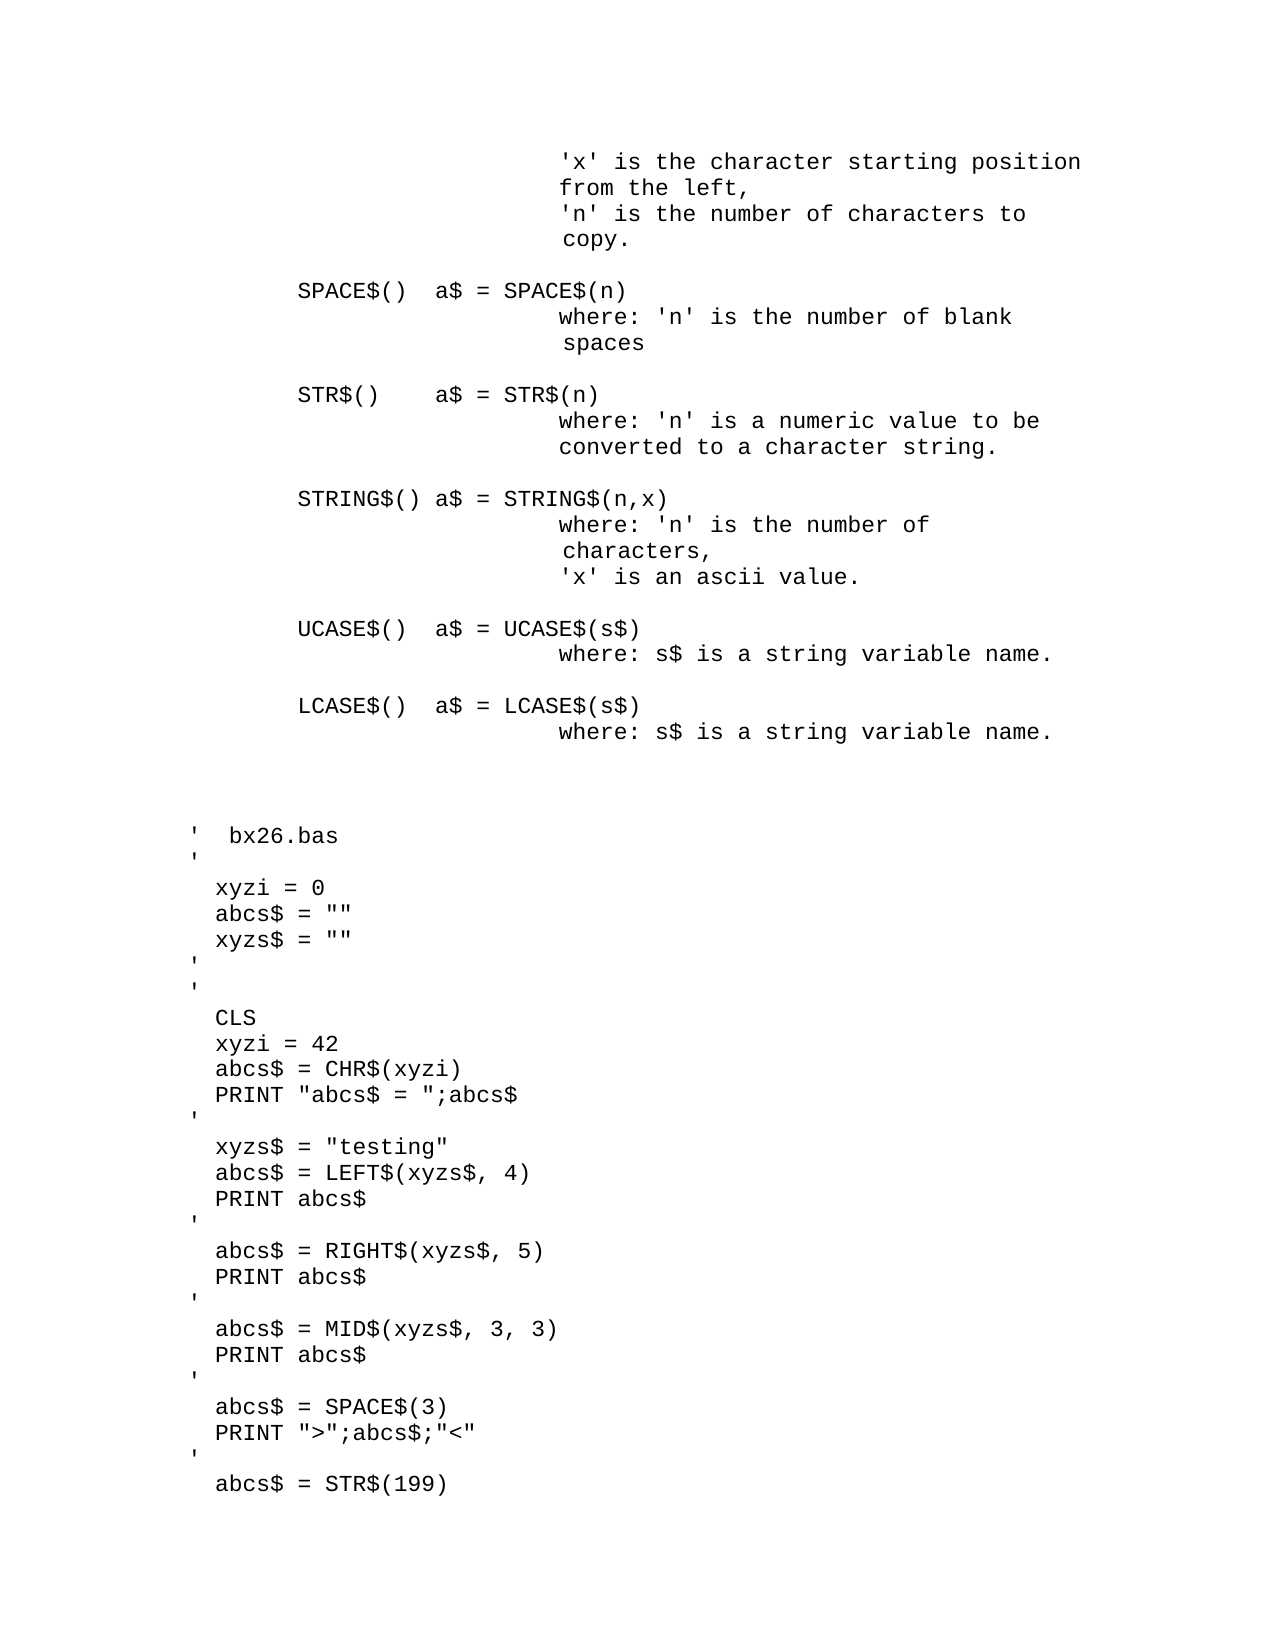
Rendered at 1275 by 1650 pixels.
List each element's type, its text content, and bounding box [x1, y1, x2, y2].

text ' [187, 1291, 1087, 1317]
text xyzs$ = "testing" [187, 1136, 1087, 1162]
text LCASE$() a$ = LCASE$(s$) [187, 695, 1087, 721]
text converted to a character string. [187, 435, 1087, 461]
text abcs$ = SPACE$(3) [187, 1395, 1087, 1421]
text 'n' is the number of characters to copy. [187, 202, 1087, 254]
text abcs$ = LEFT$(xyzs$, 4) [187, 1162, 1087, 1187]
text abcs$ = RIGHT$(xyzs$, 5) [187, 1239, 1087, 1265]
text ' [187, 980, 1087, 1006]
text ' [187, 1369, 1087, 1395]
text PRINT "abcs$ = ";abcs$ [187, 1084, 1087, 1110]
text from the left, [187, 176, 1087, 202]
text xyzi = 0 [187, 876, 1087, 902]
text where: s$ is a string variable name. [187, 721, 1087, 747]
text 'x' is the character starting position [187, 150, 1087, 176]
text ' [187, 850, 1087, 876]
text ' [187, 1447, 1087, 1473]
text abcs$ = CHR$(xyzi) [187, 1058, 1087, 1084]
text CLS [187, 1006, 1087, 1032]
text PRINT ">";abcs$;"<" [187, 1421, 1087, 1447]
text STR$() a$ = STR$(n) [187, 383, 1087, 409]
text where: 'n' is a numeric value to be [187, 409, 1087, 435]
text UCASE$() a$ = UCASE$(s$) [187, 617, 1087, 643]
text SPACE$() a$ = SPACE$(n) [187, 280, 1087, 306]
text where: 'n' is the number of characters, [187, 513, 1087, 565]
text PRINT abcs$ [187, 1343, 1087, 1369]
text xyzi = 42 [187, 1032, 1087, 1058]
text PRINT abcs$ [187, 1265, 1087, 1291]
text ' bx26.bas [187, 824, 1087, 850]
text abcs$ = MID$(xyzs$, 3, 3) [187, 1317, 1087, 1343]
text ' [187, 1110, 1087, 1136]
text abcs$ = "" [187, 902, 1087, 928]
text ' [187, 954, 1087, 980]
text where: s$ is a string variable name. [187, 643, 1087, 669]
text PRINT abcs$ [187, 1187, 1087, 1213]
text xyzs$ = "" [187, 928, 1087, 954]
text ' [187, 1213, 1087, 1239]
text 'x' is an ascii value. [187, 565, 1087, 591]
text abcs$ = STR$(199) [187, 1473, 1087, 1499]
text where: 'n' is the number of blank spaces [187, 306, 1087, 357]
text STRING$() a$ = STRING$(n,x) [187, 487, 1087, 513]
